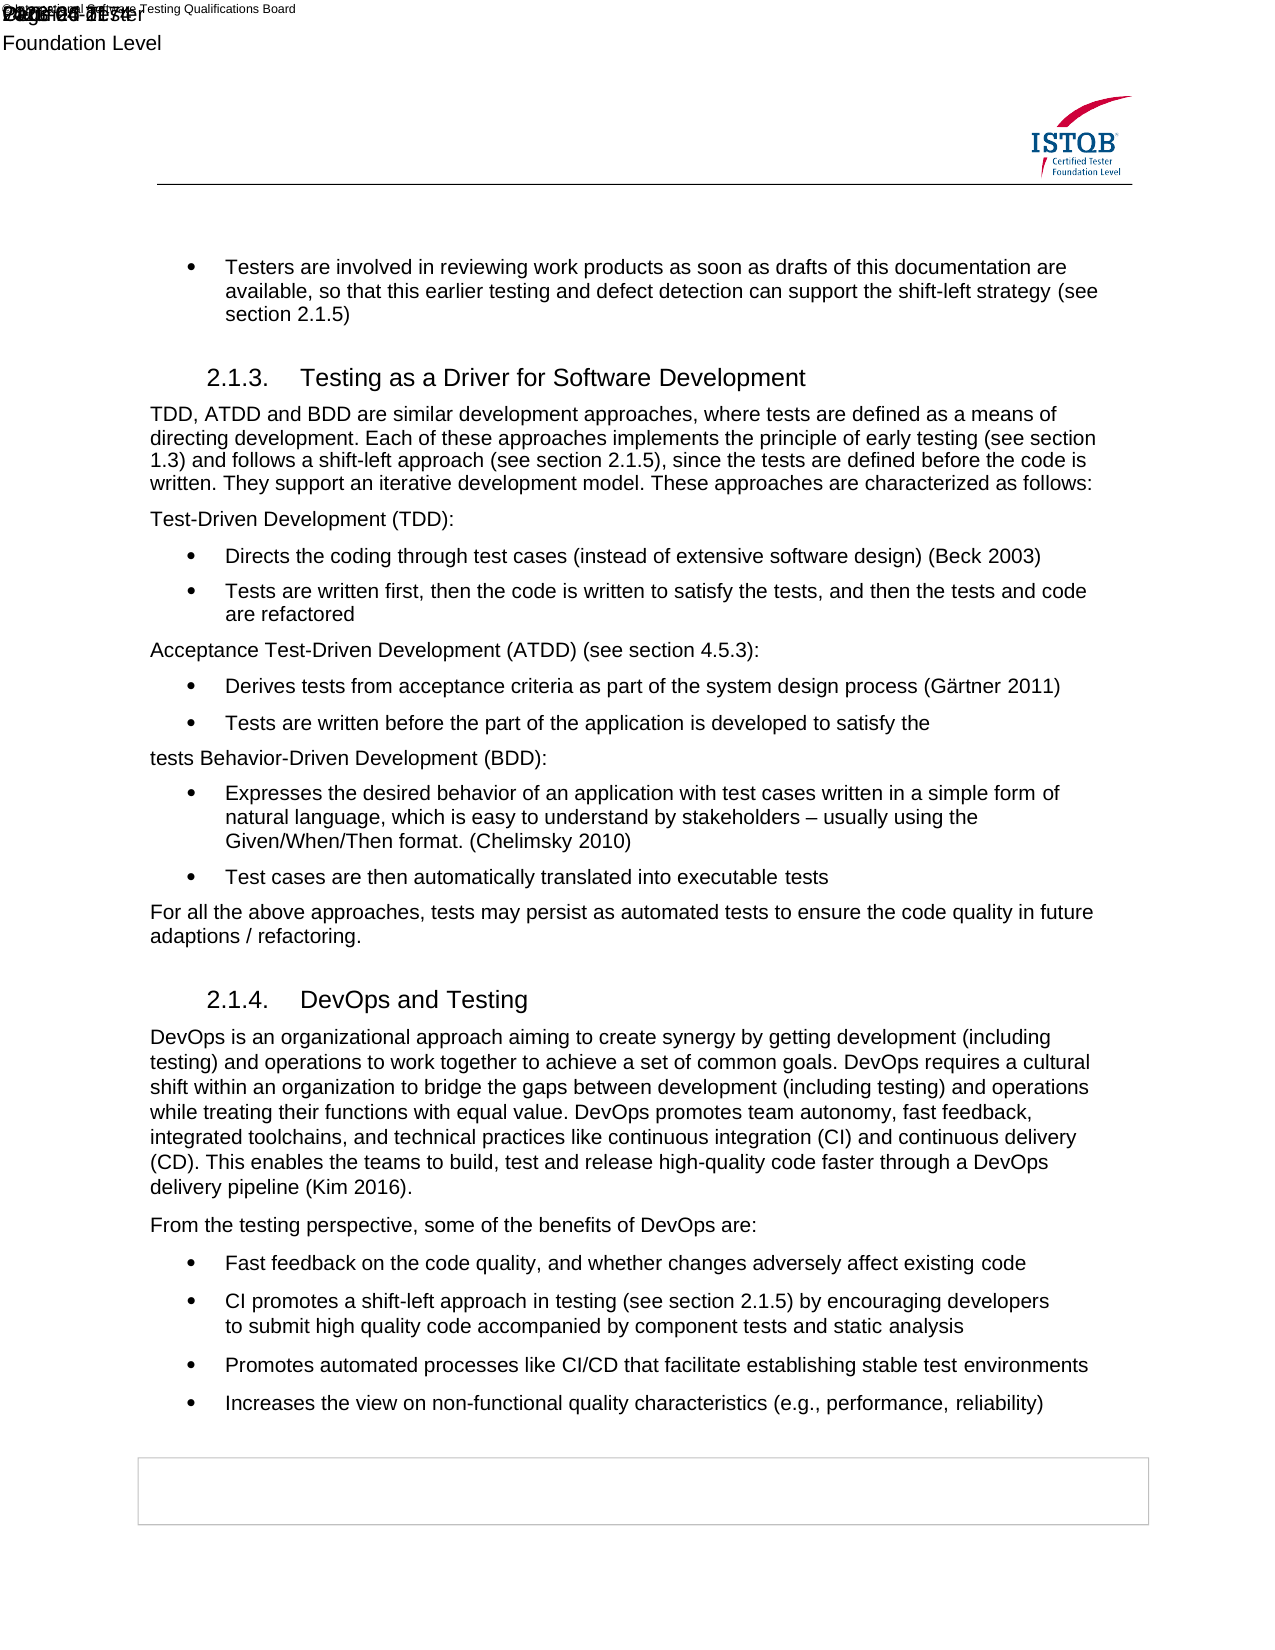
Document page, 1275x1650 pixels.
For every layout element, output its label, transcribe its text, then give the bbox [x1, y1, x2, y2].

subtitle DevOps and Testing [206, 985, 1152, 1013]
list Tests are written first, then the code is written to satisfy the tests, and then the tests and code are refactored [188, 580, 1121, 626]
subtitle Testing as a Driver for Software Development [206, 363, 1152, 391]
list CI promotes a shift-left approach in testing (see section 2.1.5) by encouraging developers to submit high quality code accompanied by component tests and static analysis [188, 1289, 1073, 1338]
list Test cases are then automatically translated into executable tests [187, 865, 1152, 889]
list Increases the view on non-functional quality characteristics (e.g., performance, reliability) [187, 1391, 1152, 1415]
list Testers are involved in reviewing work products as soon as drafts of this documentation are available, so that this earlier testing and defect detection can support the shift-left strategy (see section 2.1.5) [188, 256, 1098, 326]
text From the testing perspective, some of the benefits of DevOps are: [150, 1213, 1152, 1237]
list Promotes automated processes like CI/CD that facilitate establishing stable test environments [187, 1352, 1152, 1377]
text For all the above approaches, tests may persist as automated tests to ensure the code quality in future adaptions / refactoring. [150, 901, 1125, 948]
list Directs the coding through test cases (instead of extensive software design) (Beck 2003) [187, 544, 1152, 568]
text DevOps is an organizational approach aiming to create synergy by getting development (including testing) and operations to work together to achieve a set of common goals. DevOps requires a cultural shift within an organization to bridge the gaps between development (including testing) and operations while treating their functions with equal value. DevOps promotes team autonomy, fast feedback, integrated toolchains, and technical practices like continuous integration (CI) and continuous delivery (CD). This enables the teams to build, test and release high-quality code faster through a DevOps delivery pipeline (Kim 2016). [150, 1024, 1113, 1199]
list Fast feedback on the code quality, and whether changes adversely affect existing code [187, 1251, 1152, 1275]
text Test-Driven Development (TDD): [150, 507, 1152, 531]
list Derives tests from acceptance criteria as part of the system design process (Gärtner 2011) [187, 674, 1152, 698]
text TDD, ATDD and BDD are similar development approaches, where tests are defined as a means of directing development. Each of these approaches implements the principle of early testing (see section 1.3) and follows a shift-left approach (see section 2.1.5), since the tests are defined before the code is written. They support an iterative development model. These approaches are characterized as follows: [150, 404, 1125, 495]
list Tests are written before the part of the application is developed to satisfy the tests Behavior-Driven Development (BDD): [150, 711, 978, 770]
text Acceptance Test-Driven Development (ATDD) (see section 4.5.3): [150, 638, 1152, 662]
list Expresses the desired behavior of an application with test cases written in a simple form of natural language, which is easy to understand by stakeholders – usually using the Given/When/Then format. (Chelimsky 2010) [188, 782, 1060, 853]
picture [1031, 96, 1133, 179]
